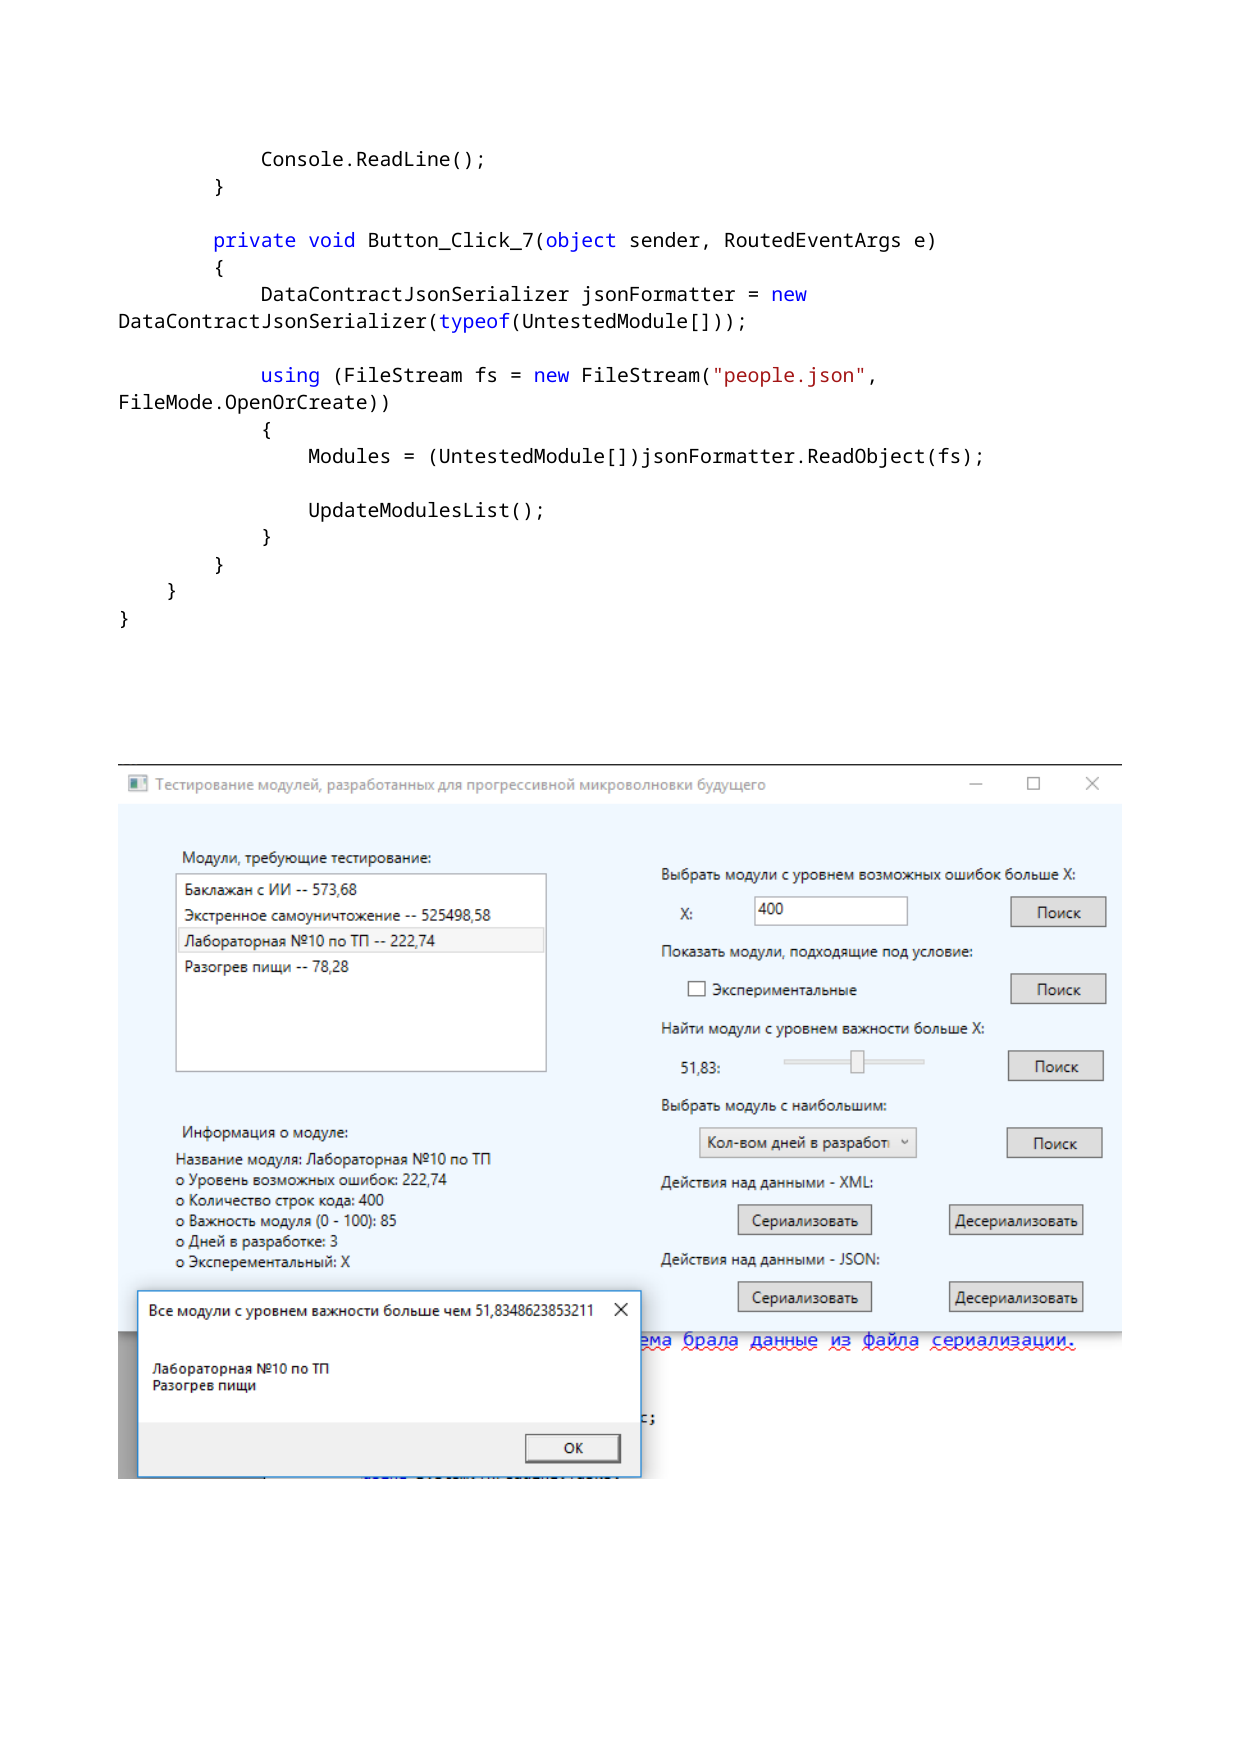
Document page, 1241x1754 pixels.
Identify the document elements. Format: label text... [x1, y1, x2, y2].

text { [118, 415, 1122, 442]
text private void Button_Click_7(object sender, RoutedEventArgs e) [118, 226, 1122, 253]
picture [118, 764, 1122, 1479]
text DataContractJsonSerializer jsonFormatter = new DataContractJsonSerializer(typeof(UntestedModule[])); [118, 280, 1122, 334]
text UpdateModulesList(); [118, 496, 1122, 523]
text } [118, 604, 1122, 631]
text Console.ReadLine(); [118, 145, 1122, 172]
text { [118, 253, 1122, 280]
text } [118, 550, 1122, 577]
text } [118, 523, 1122, 550]
text } [118, 577, 1122, 604]
text } [118, 172, 1122, 199]
text Modules = (UntestedModule[])jsonFormatter.ReadObject(fs); [118, 442, 1122, 469]
text using (FileStream fs = new FileStream("people.json", FileMode.OpenOrCreate)) [118, 361, 1122, 415]
